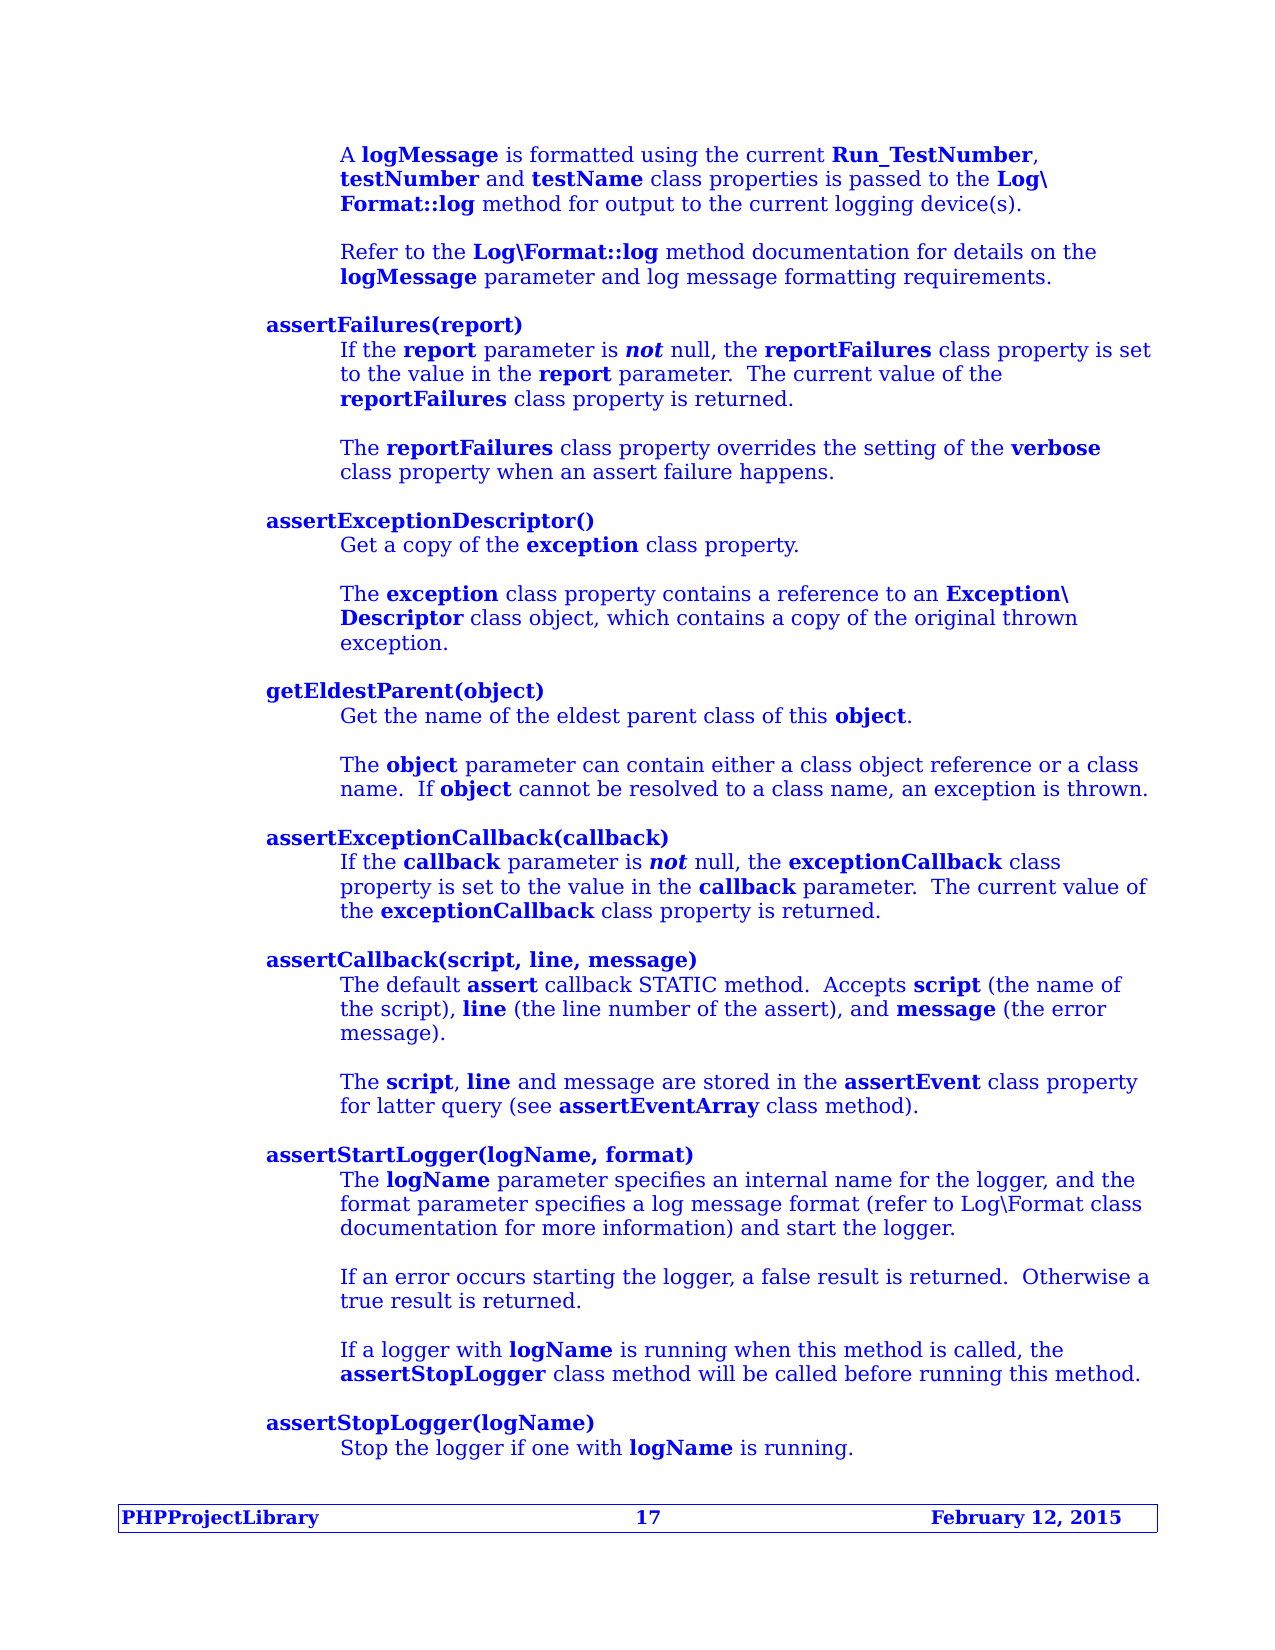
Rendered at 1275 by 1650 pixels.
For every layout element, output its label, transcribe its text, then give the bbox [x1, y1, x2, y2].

text Refer to the Log\Format::log method documentation for details on the logMessage parameter and log message formatting requirements. [340, 240, 1157, 289]
text The exception class property contains a reference to an Exception\Descriptor class object, which contains a copy of the original thrown exception. [340, 582, 1157, 655]
text assertExceptionCallback(callback) [266, 826, 1157, 850]
text assertStartLogger(logName, format) [266, 1143, 1157, 1168]
text Stop the logger if one with logName is running. [340, 1435, 1157, 1460]
text assertCallback(script, line, message) [266, 948, 1157, 972]
text The object parameter can contain either a class object reference or a class name. If object cannot be resolved to a class name, an exception is thrown. [340, 752, 1157, 801]
text If an error occurs starting the logger, a false result is returned. Otherwise a true result is returned. [340, 1265, 1157, 1313]
text The default assert callback STATIC method. Accepts script (the name of the script), line (the line number of the assert), and message (the error message). [340, 972, 1157, 1046]
text Get the name of the eldest parent class of this object. [340, 704, 1157, 728]
text assertFailures(report) [266, 313, 1157, 338]
text assertExceptionDescriptor() [266, 508, 1157, 533]
text If a logger with logName is running when this method is called, the assertStopLogger class method will be called before running this method. [340, 1338, 1157, 1387]
text The reportFailures class property overrides the setting of the verbose class property when an assert failure happens. [340, 436, 1157, 484]
text getEldestParent(object) [266, 679, 1157, 704]
text The logName parameter specifies an internal name for the logger, and the format parameter specifies a log message format (refer to Log\Format class documentation for more information) and start the logger. [340, 1168, 1157, 1241]
text assertStopLogger(logName) [266, 1411, 1157, 1435]
text If the callback parameter is not null, the exceptionCallback class property is set to the value in the callback parameter. The current value of the exceptionCallback class property is returned. [340, 850, 1157, 924]
text If the report parameter is not null, the reportFailures class property is set to the value in the report parameter. The current value of the reportFailures class property is returned. [340, 338, 1157, 411]
text The script, line and message are stored in the assertEvent class property for latter query (see assertEventArray class method). [340, 1070, 1157, 1119]
text Get a copy of the exception class property. [340, 533, 1157, 557]
text A logMessage is formatted using the current Run_TestNumber, testNumber and testName class properties is passed to the Log\Format::log method for output to the current logging device(s). [340, 142, 1157, 216]
